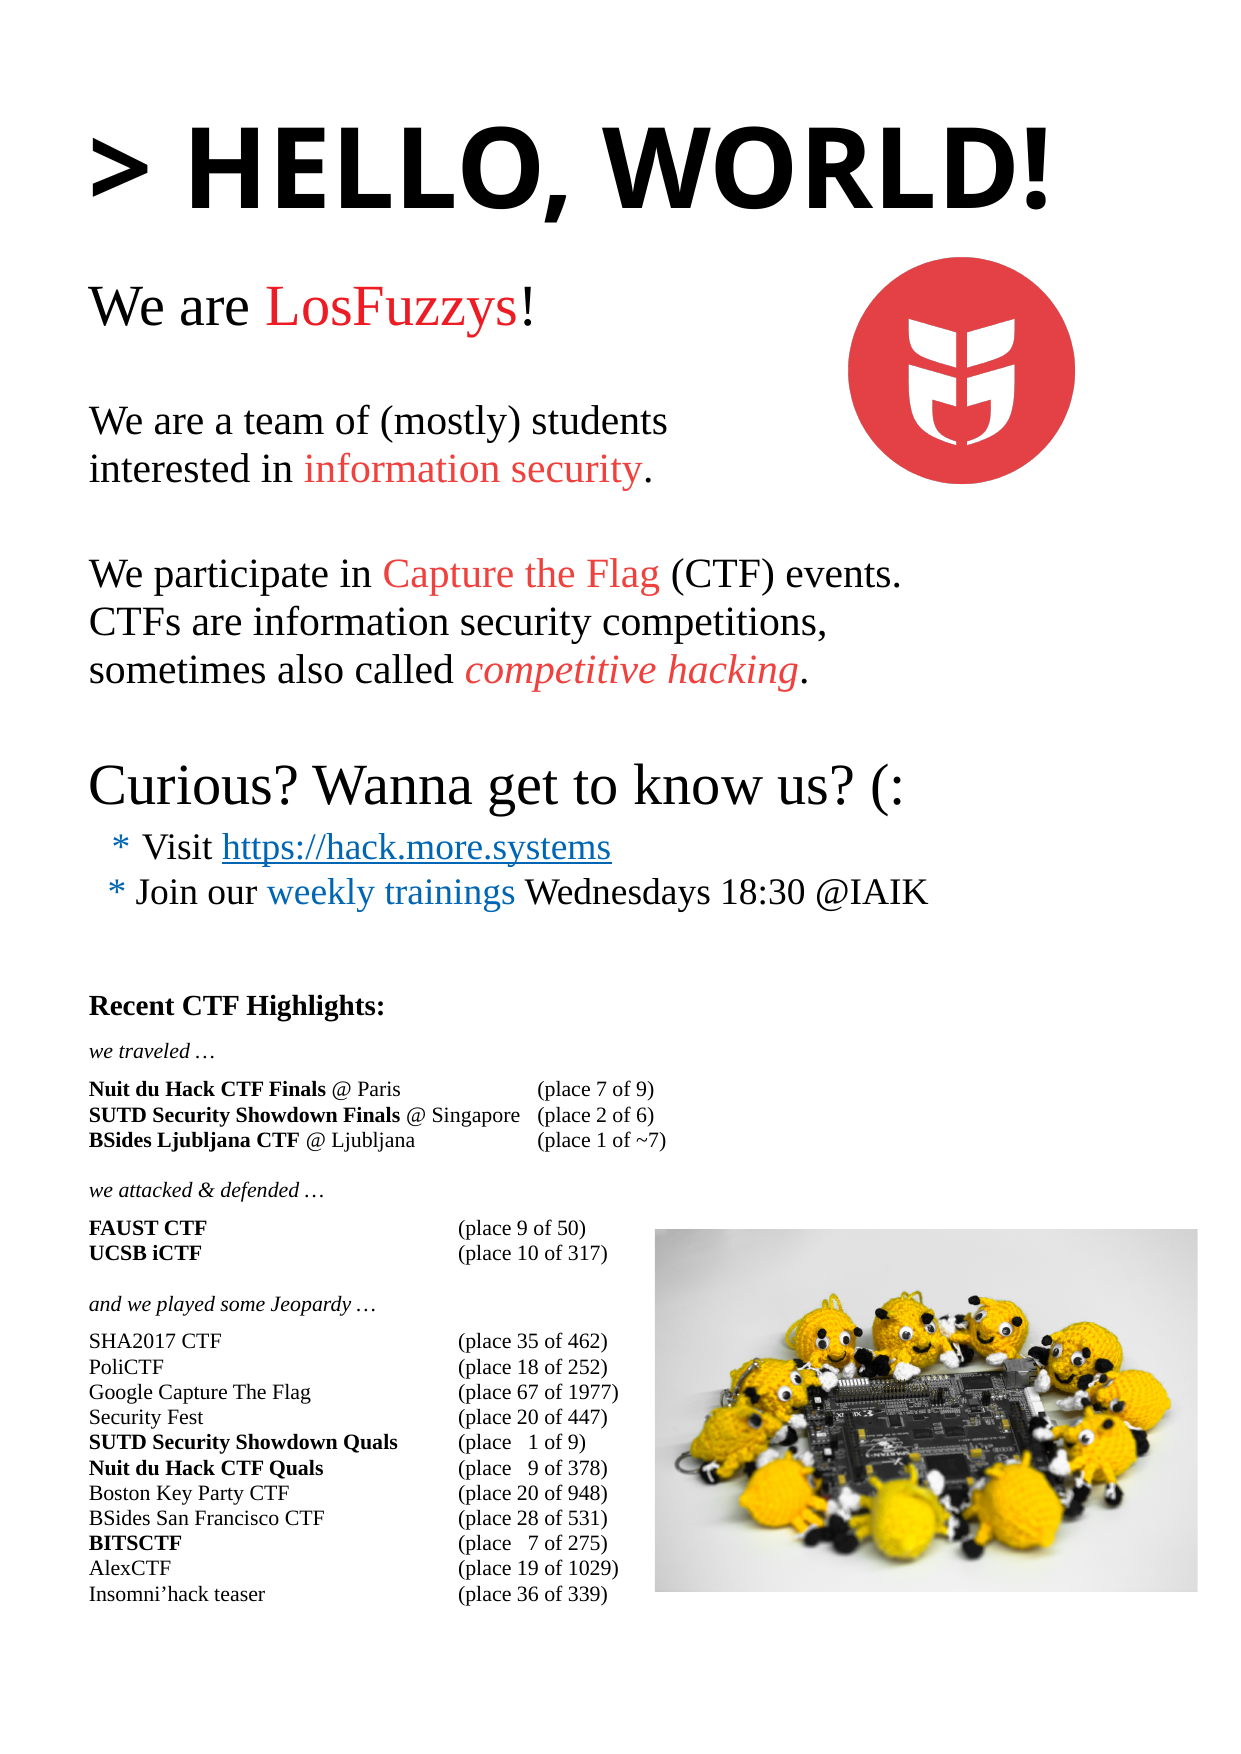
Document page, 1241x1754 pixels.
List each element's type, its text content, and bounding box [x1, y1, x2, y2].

text PoliCTF (place 18 of 252) [88, 1354, 654, 1379]
text [1086, 271, 1152, 338]
text UCSB iCTF (place 10 of 317) [88, 1240, 654, 1265]
text Google Capture The Flag (place 67 of 1977) [88, 1379, 654, 1404]
text We participate in Capture the Flag (CTF) events. [88, 548, 1152, 596]
text and we played some Jeopardy … [88, 1291, 654, 1316]
text CTFs are information security competitions, [88, 596, 1152, 644]
text Insomni’hack teaser (place 36 of 339) [88, 1581, 1152, 1606]
text > HELLO, WORLD! [88, 88, 1152, 242]
text BSides Ljubljana CTF @ Ljubljana (place 1 of ~7) [88, 1127, 1152, 1152]
text SUTD Security Showdown Quals (place 1 of 9) [88, 1429, 654, 1454]
text FAUST CTF (place 9 of 50) [88, 1215, 1152, 1240]
text Curious? Wanna get to know us? (: [88, 750, 1152, 817]
text [1086, 395, 1152, 443]
picture [654, 1229, 1198, 1592]
text sometimes also called competitive hacking. [88, 644, 1152, 692]
text We are LosFuzzys! [88, 271, 837, 338]
picture [837, 247, 1086, 495]
text SUTD Security Showdown Finals @ Singapore (place 2 of 6) [88, 1102, 1152, 1127]
text we traveled … [88, 1038, 1152, 1064]
text We are a team of (mostly) students [88, 395, 837, 443]
text AlexCTF (place 19 of 1029) [88, 1555, 654, 1581]
text Boston Key Party CTF (place 20 of 948) [88, 1480, 654, 1505]
text Recent CTF Highlights: [88, 988, 1152, 1022]
text Nuit du Hack CTF Finals @ Paris (place 7 of 9) [88, 1076, 1152, 1102]
text Nuit du Hack CTF Quals (place 9 of 378) [88, 1454, 654, 1480]
text BITSCTF (place 7 of 275) [88, 1530, 654, 1555]
text BSides San Francisco CTF (place 28 of 531) [88, 1505, 654, 1530]
text Security Fest (place 20 of 447) [88, 1404, 654, 1429]
text we attacked & defended … [88, 1177, 1152, 1202]
text SHA2017 CTF (place 35 of 462) [88, 1328, 654, 1354]
text [1086, 443, 1152, 491]
text * Visit https://hack.more.systems * Join our weekly trainings Wednesdays 18:30 @IAIK [88, 817, 1152, 913]
text interested in information security. [88, 443, 837, 491]
